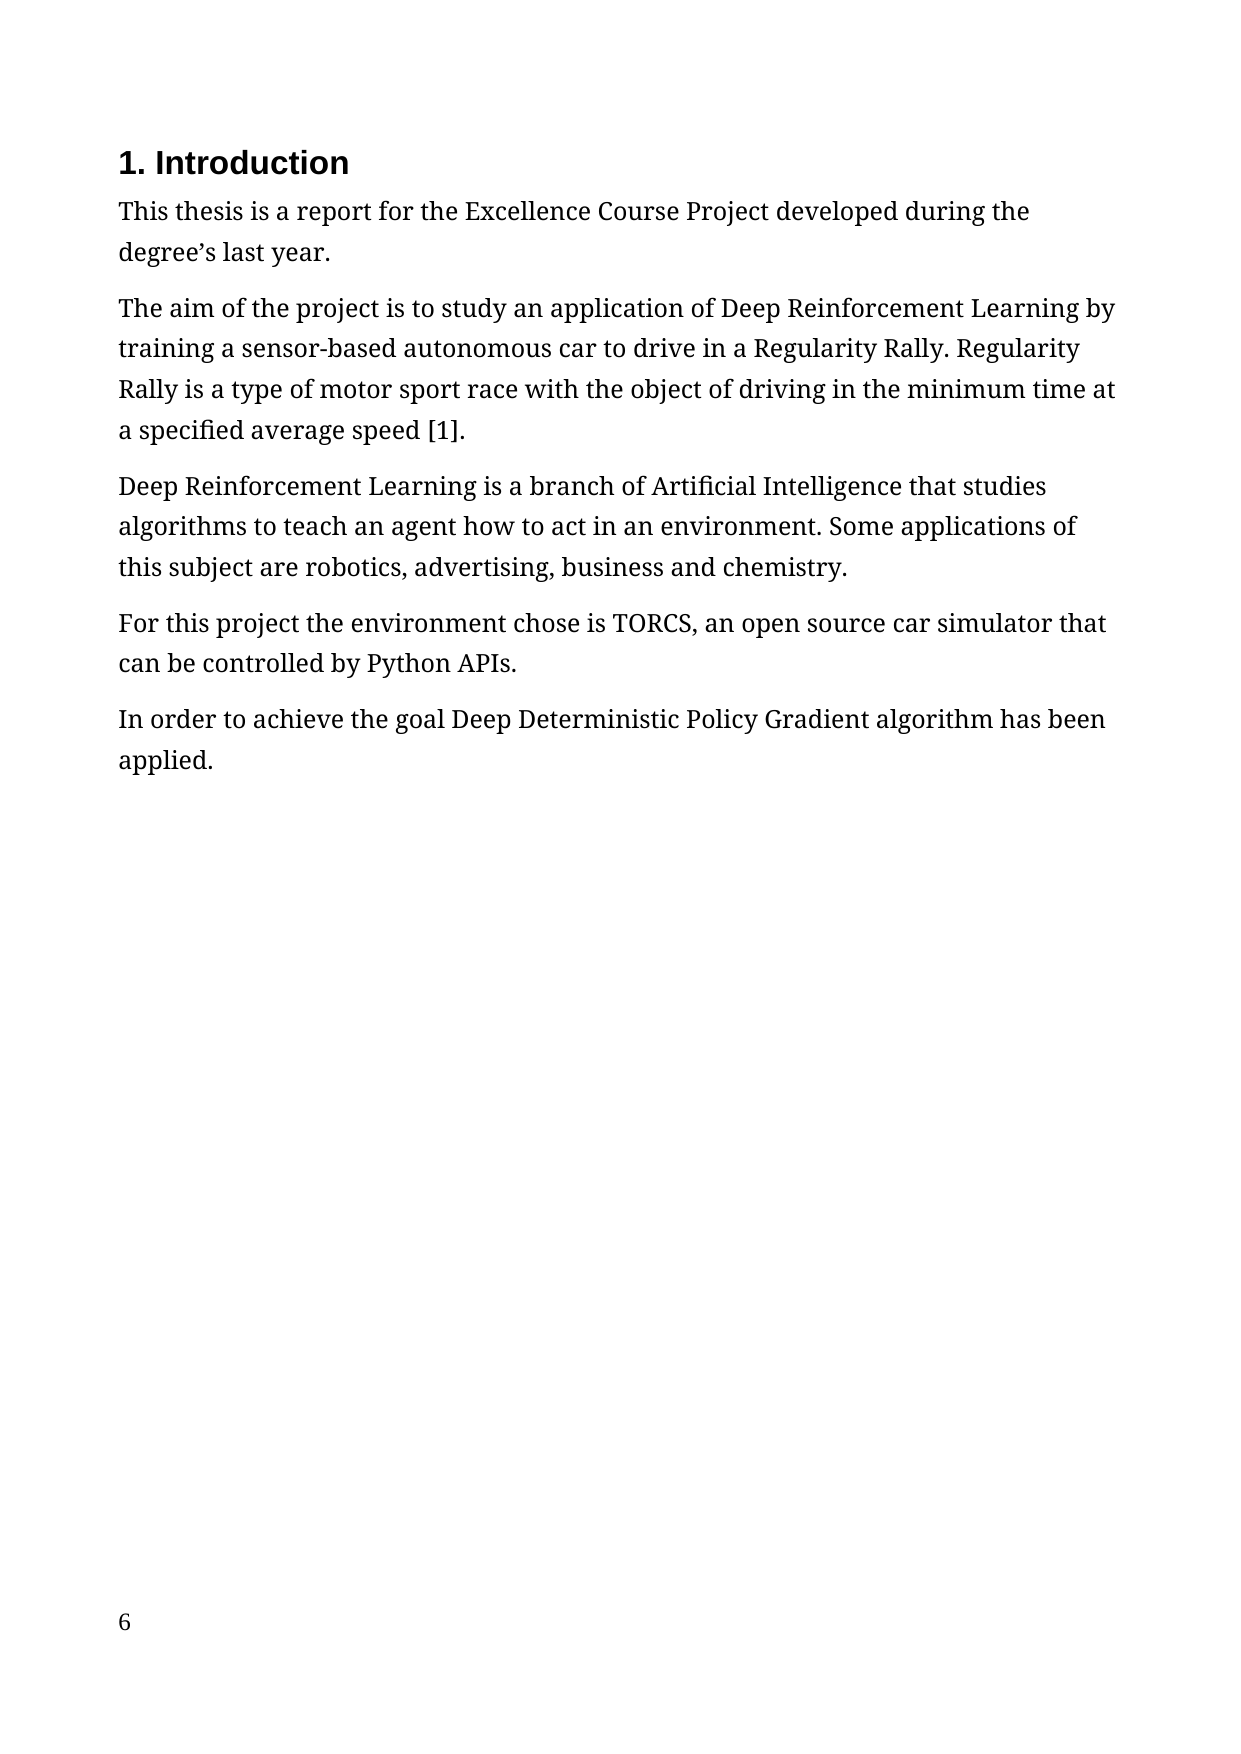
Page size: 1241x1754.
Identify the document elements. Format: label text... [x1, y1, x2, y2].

text For this project the environment chose is TORCS, an open source car simulator that can be controlled by Python APIs. [118, 605, 1122, 680]
text This thesis is a report for the Excellence Course Project developed during the degree’s last year. [118, 194, 1122, 269]
text Deep Reinforcement Learning is a branch of Artificial Intelligence that studies algorithms to teach an agent how to act in an environment. Some applications of this subject are robotics, advertising, business and chemistry. [118, 468, 1122, 584]
text In order to achieve the goal Deep Deterministic Policy Gradient algorithm has been applied. [118, 702, 1122, 776]
subtitle Introduction [118, 143, 1122, 182]
text The aim of the project is to study an application of Deep Reinforcement Learning by training a sensor-based autonomous car to drive in a Regularity Rally. Regularity Rally is a type of motor sport race with the object of driving in the minimum time at a specified average speed [1]. [118, 290, 1122, 447]
